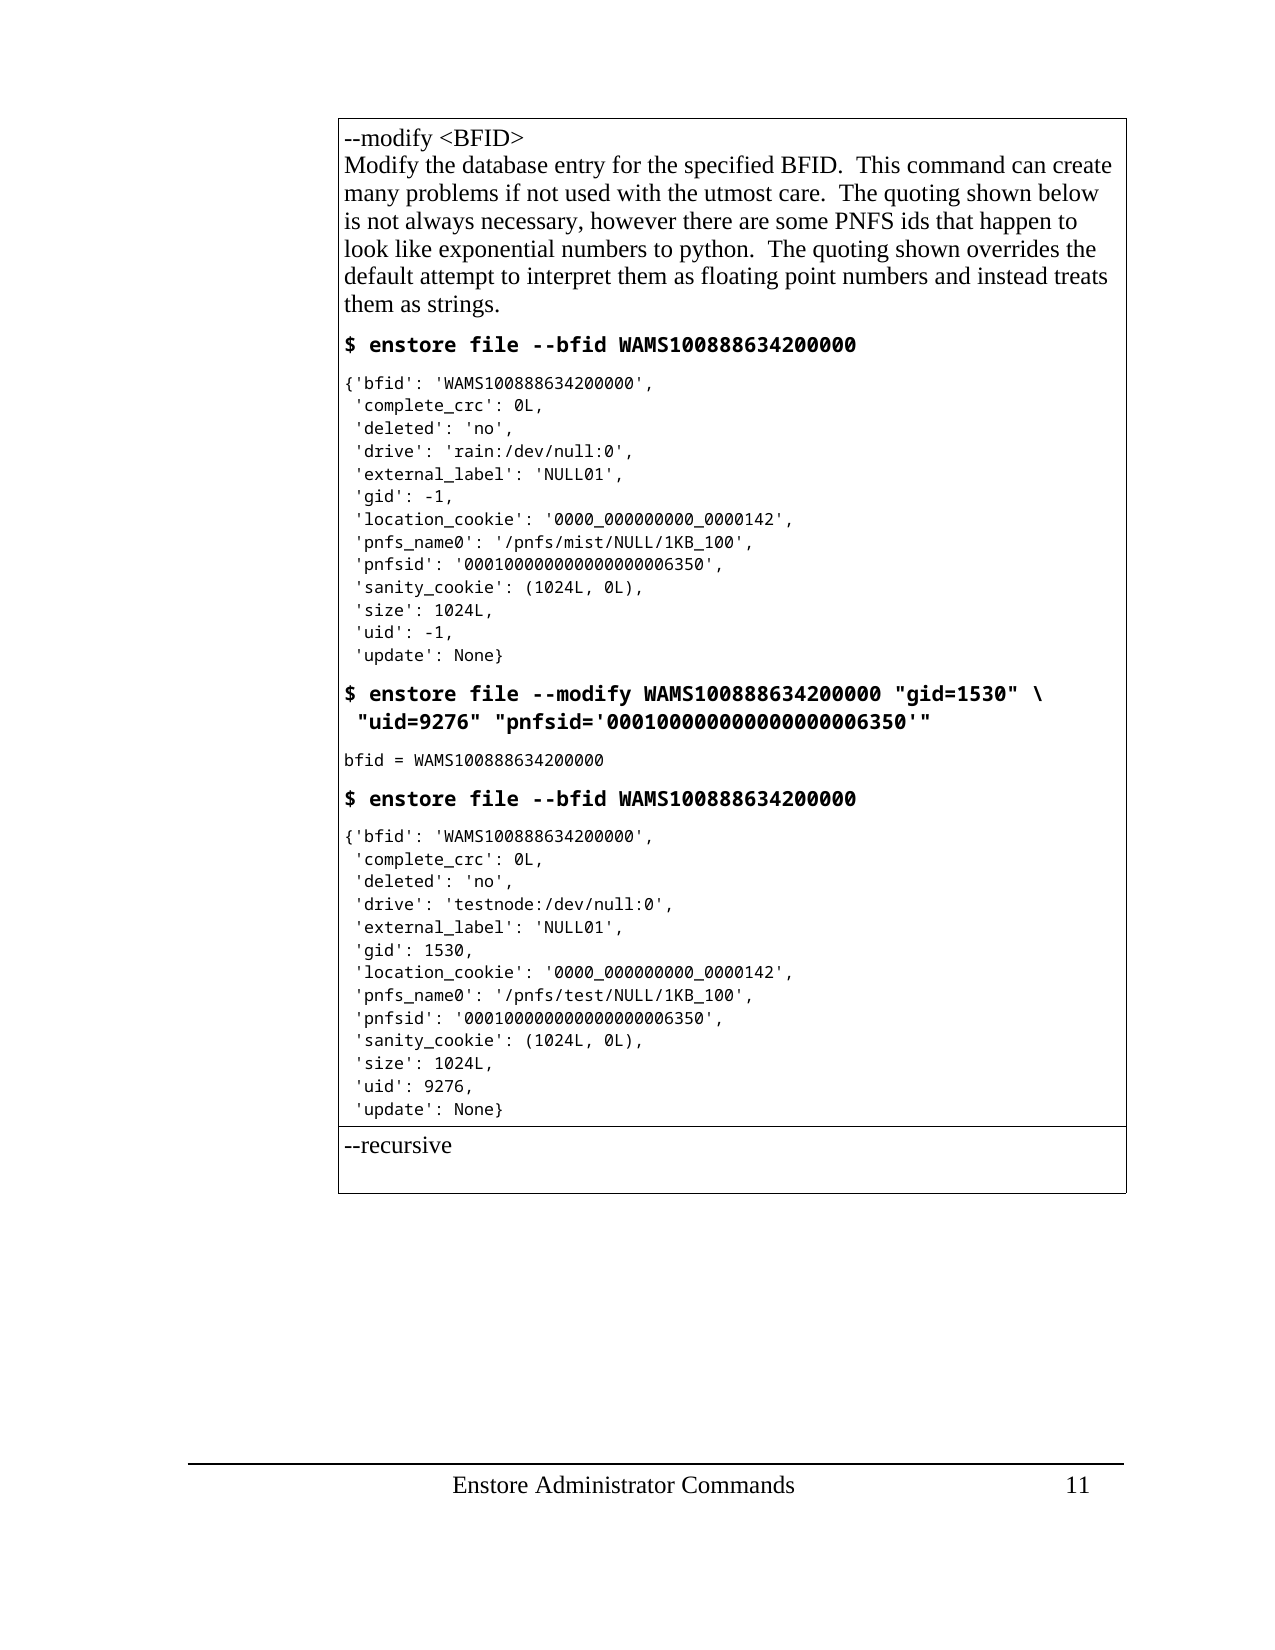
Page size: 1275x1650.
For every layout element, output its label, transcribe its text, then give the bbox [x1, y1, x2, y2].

table_cell --recursive [339, 1127, 1126, 1192]
table_cell --modify <BFID> Modify the database entry for the specified BFID. This command can create many problems if not used with the utmost care. The quoting shown below is not always necessary, however there are some PNFS ids that happen to look like exponential numbers to python. The quoting shown overrides the default attempt to interpret them as floating point numbers and instead treats them as strings. $ enstore file --bfid WAMS100888634200000 {'bfid': 'WAMS100888634200000', 'complete_crc': 0L, 'deleted': 'no', 'drive': 'rain:/dev/null:0', 'external_label': 'NULL01', 'gid': -1, 'location_cookie': '0000_000000000_0000142', 'pnfs_name0': '/pnfs/mist/NULL/1KB_100', 'pnfsid': '000100000000000000006350', 'sanity_cookie': (1024L, 0L), 'size': 1024L, 'uid': -1, 'update': None} $ enstore file --modify WAMS100888634200000 "gid=1530" \ "uid=9276" "pnfsid='000100000000000000006350'" bfid = WAMS100888634200000 $ enstore file --bfid WAMS100888634200000 {'bfid': 'WAMS100888634200000', 'complete_crc': 0L, 'deleted': 'no', 'drive': 'testnode:/dev/null:0', 'external_label': 'NULL01', 'gid': 1530, 'location_cookie': '0000_000000000_0000142', 'pnfs_name0': '/pnfs/test/NULL/1KB_100', 'pnfsid': '000100000000000000006350', 'sanity_cookie': (1024L, 0L), 'size': 1024L, 'uid': 9276, 'update': None} [339, 119, 1126, 1126]
